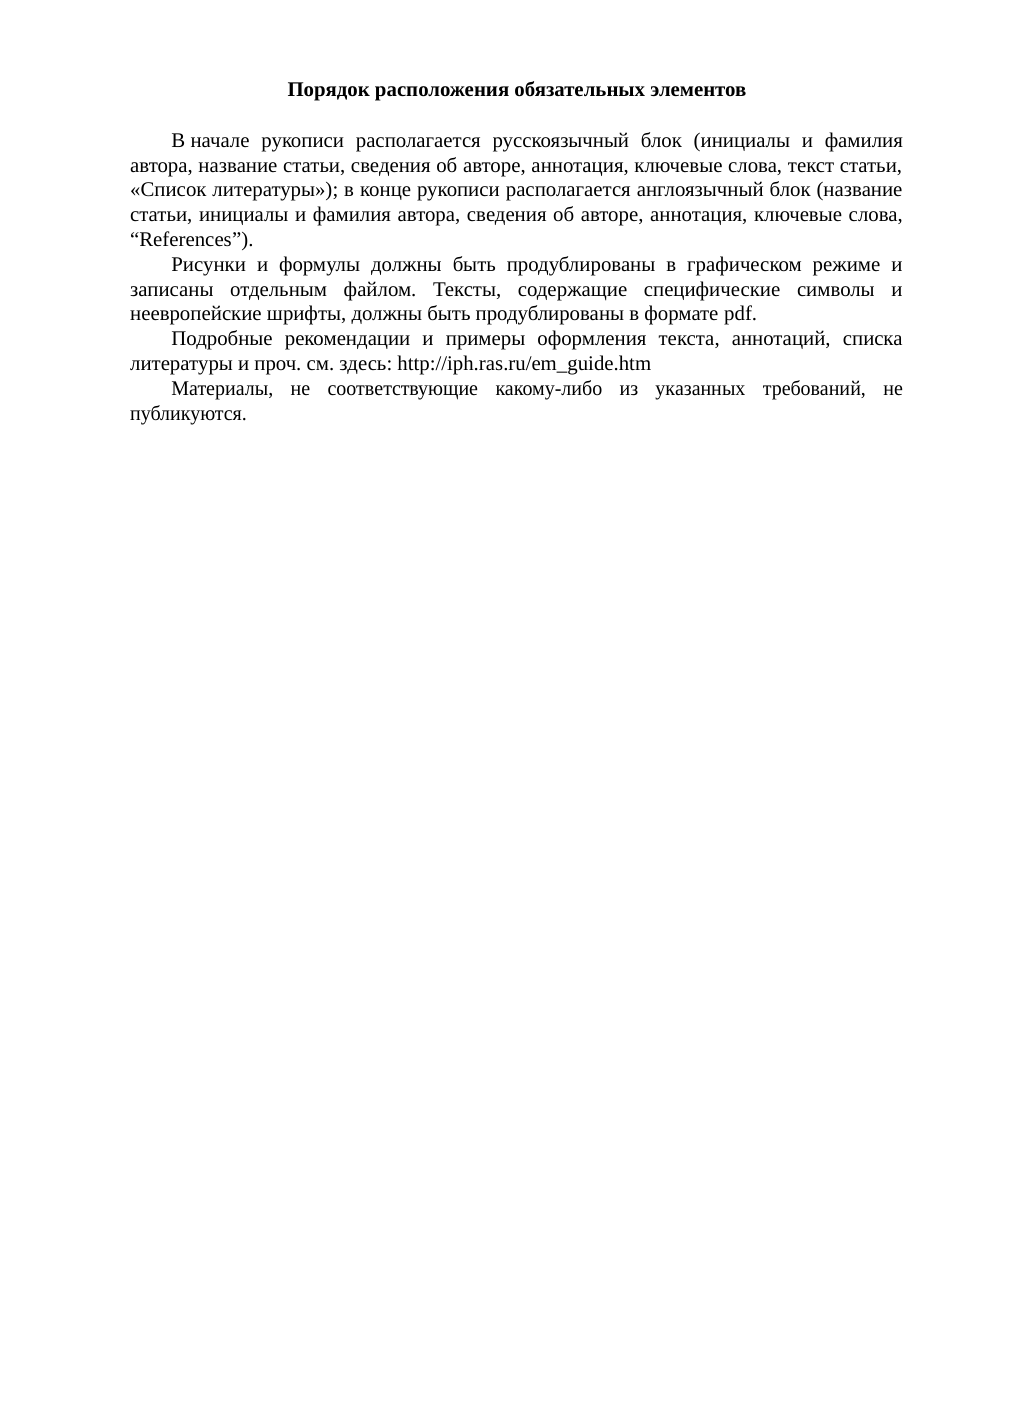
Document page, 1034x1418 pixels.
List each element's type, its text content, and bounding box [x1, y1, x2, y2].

text Порядок расположения обязательных элементов [130, 77, 903, 102]
text Рисунки и формулы должны быть продублированы в графическом режиме и записаны отдельным файлом. Тексты, содержащие специфические символы и неевропейские шрифты, должны быть продублированы в формате pdf. [130, 251, 903, 326]
text В начале рукописи располагается русскоязычный блок (инициалы и фамилия автора, название статьи, сведения об авторе, аннотация, ключевые слова, текст статьи, «Список литературы»); в конце рукописи располагается англоязычный блок (название статьи, инициалы и фамилия автора, сведения об авторе, аннотация, ключевые слова, “References”). [130, 127, 903, 251]
text Материалы, не соответствующие какому-либо из указанных требований, не публикуются. [130, 375, 903, 425]
text Подробные рекомендации и примеры оформления текста, аннотаций, списка литературы и проч. см. здесь: http://iph.ras.ru/em_guide.htm [130, 326, 903, 375]
